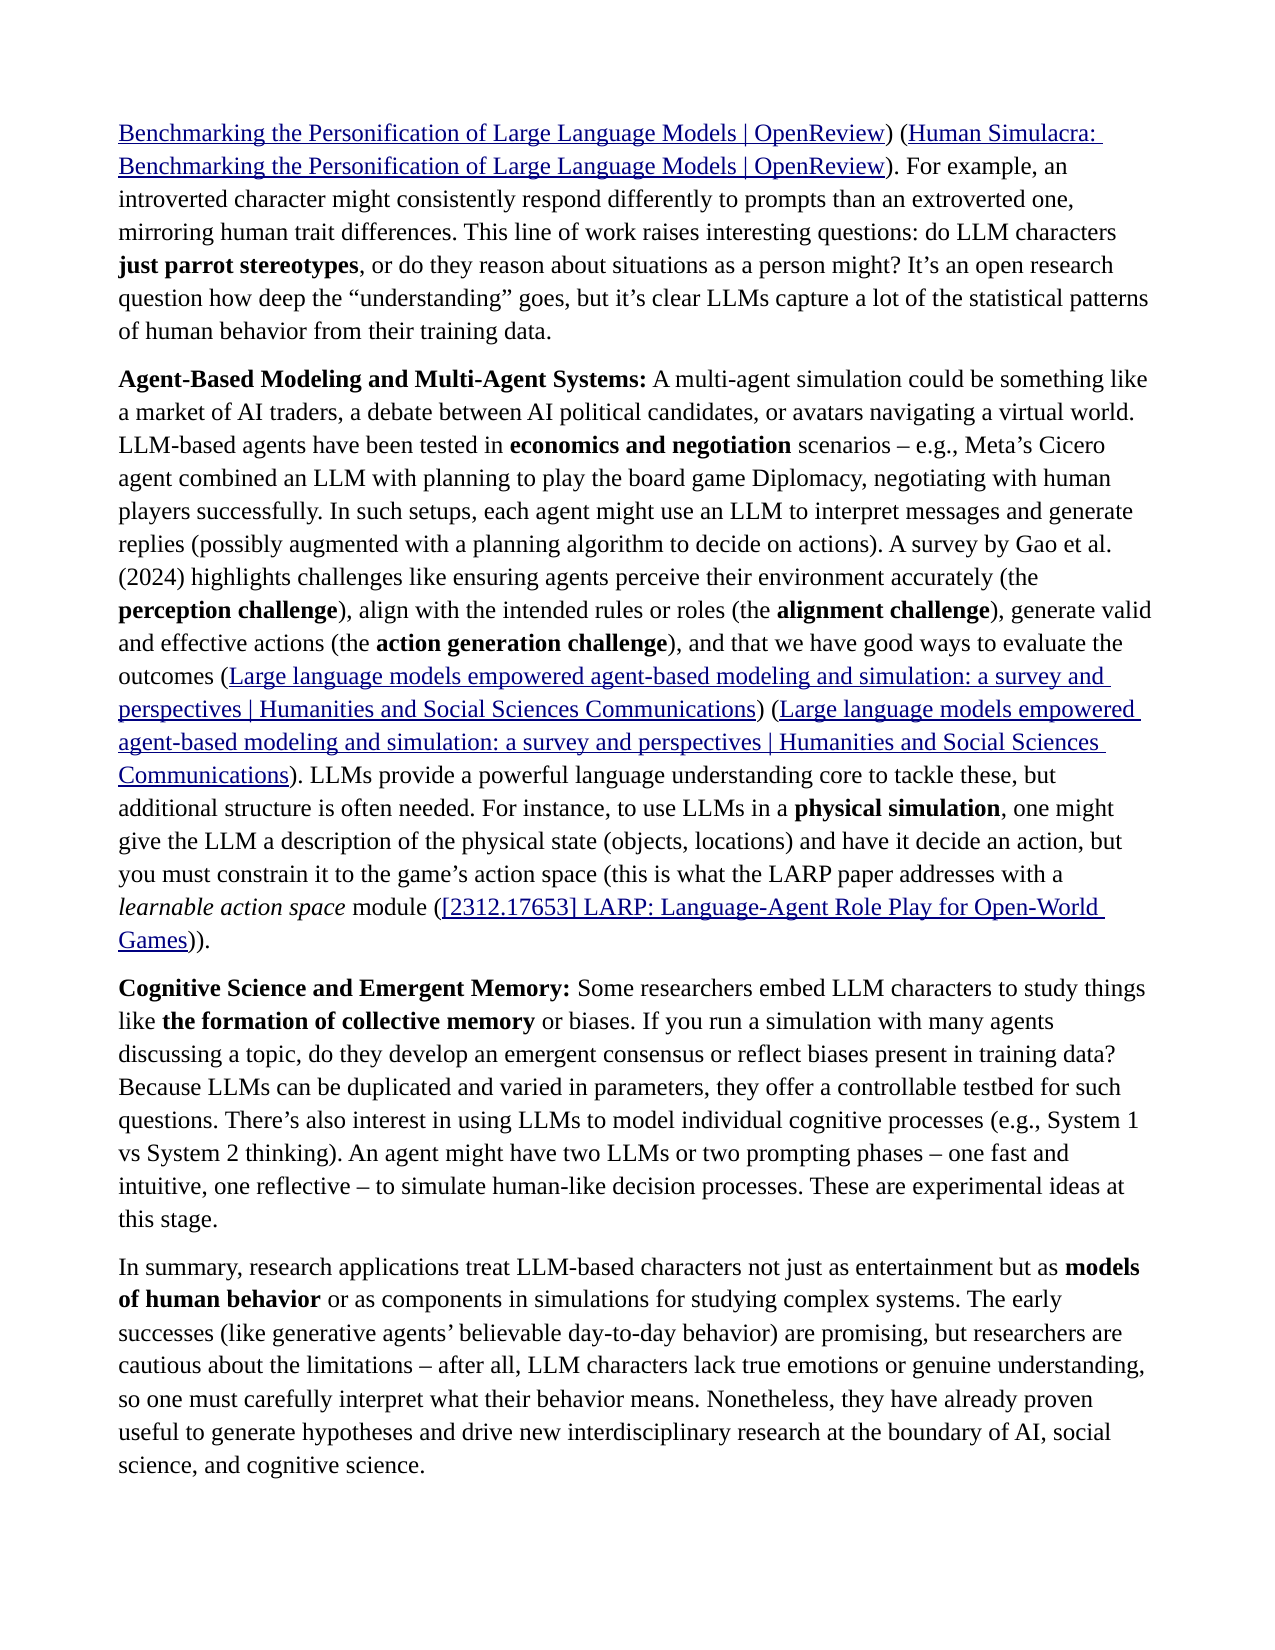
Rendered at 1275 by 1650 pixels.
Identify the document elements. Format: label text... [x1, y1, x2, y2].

text Benchmarking the Personification of Large Language Models | OpenReview) (Human Simulacra: Benchmarking the Personification of Large Language Models | OpenReview). For example, an introverted character might consistently respond differently to prompts than an extroverted one, mirroring human trait differences. This line of work raises interesting questions: do LLM characters just parrot stereotypes, or do they reason about situations as a person might? It’s an open research question how deep the “understanding” goes, but it’s clear LLMs capture a lot of the statistical patterns of human behavior from their training data. [118, 118, 1157, 345]
text Agent-Based Modeling and Multi-Agent Systems: A multi-agent simulation could be something like a market of AI traders, a debate between AI political candidates, or avatars navigating a virtual world. LLM-based agents have been tested in economics and negotiation scenarios – e.g., Meta’s Cicero agent combined an LLM with planning to play the board game Diplomacy, negotiating with human players successfully. In such setups, each agent might use an LLM to interpret messages and generate replies (possibly augmented with a planning algorithm to decide on actions). A survey by Gao et al. (2024) highlights challenges like ensuring agents perceive their environment accurately (the perception challenge), align with the intended rules or roles (the alignment challenge), generate valid and effective actions (the action generation challenge), and that we have good ways to evaluate the outcomes (Large language models empowered agent-based modeling and simulation: a survey and perspectives | Humanities and Social Sciences Communications) (Large language models empowered agent-based modeling and simulation: a survey and perspectives | Humanities and Social Sciences Communications). LLMs provide a powerful language understanding core to tackle these, but additional structure is often needed. For instance, to use LLMs in a physical simulation, one might give the LLM a description of the physical state (objects, locations) and have it decide an action, but you must constrain it to the game’s action space (this is what the LARP paper addresses with a learnable action space module ([2312.17653] LARP: Language-Agent Role Play for Open-World Games)). [118, 364, 1157, 954]
text Cognitive Science and Emergent Memory: Some researchers embed LLM characters to study things like the formation of collective memory or biases. If you run a simulation with many agents discussing a topic, do they develop an emergent consensus or reflect biases present in training data? Because LLMs can be duplicated and varied in parameters, they offer a controllable testbed for such questions. There’s also interest in using LLMs to model individual cognitive processes (e.g., System 1 vs System 2 thinking). An agent might have two LLMs or two prompting phases – one fast and intuitive, one reflective – to simulate human-like decision processes. These are experimental ideas at this stage. [118, 973, 1157, 1233]
text In summary, research applications treat LLM-based characters not just as entertainment but as models of human behavior or as components in simulations for studying complex systems. The early successes (like generative agents’ believable day-to-day behavior) are promising, but researchers are cautious about the limitations – after all, LLM characters lack true emotions or genuine understanding, so one must carefully interpret what their behavior means. Nonetheless, they have already proven useful to generate hypotheses and drive new interdisciplinary research at the boundary of AI, social science, and cognitive science. [118, 1252, 1157, 1478]
